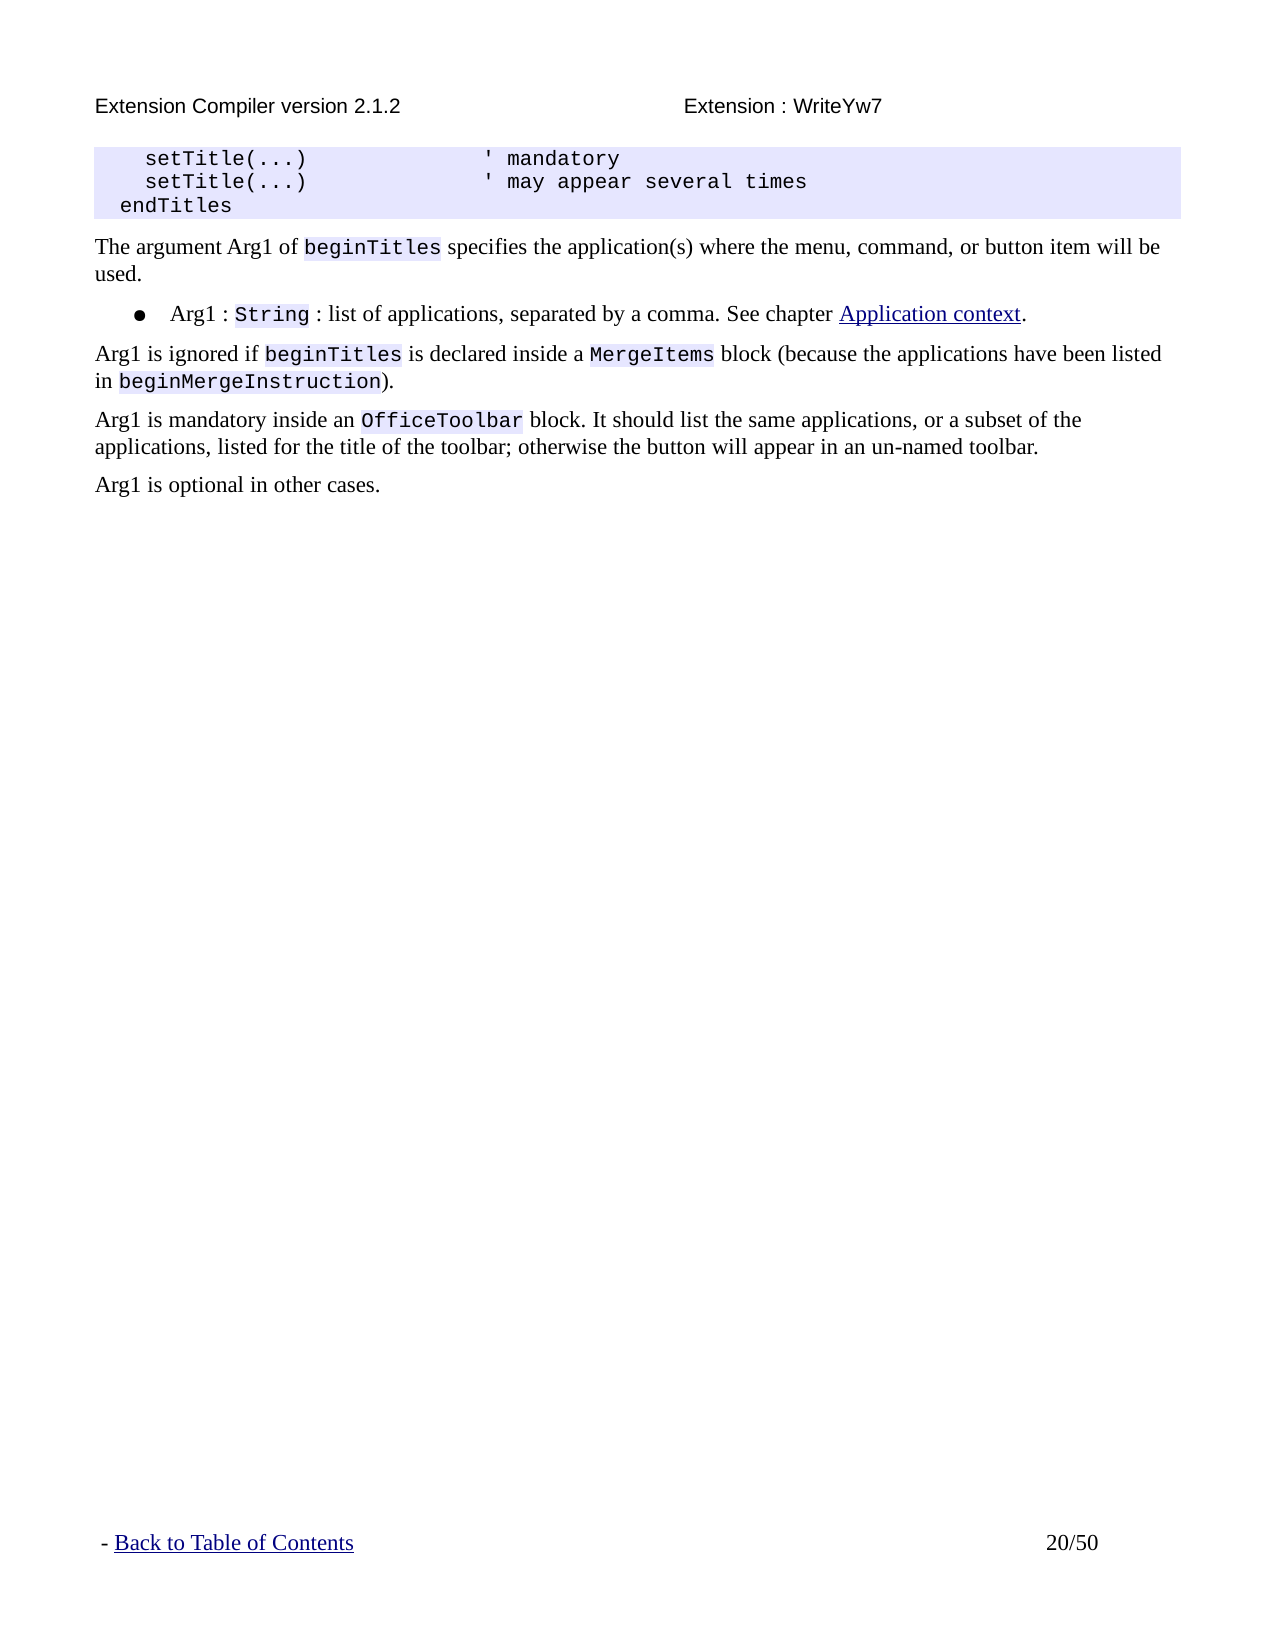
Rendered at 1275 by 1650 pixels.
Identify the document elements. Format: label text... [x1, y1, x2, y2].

text setTitle(...) ' mandatory [94, 147, 1181, 171]
text Arg1 is ignored if beginTitles is declared inside a MergeItems block (because the applications have been listed in beginMergeInstruction). [94, 341, 1181, 394]
text Arg1 is optional in other cases. [94, 472, 1181, 497]
text endTitles [94, 195, 1181, 219]
text Arg1 is mandatory inside an OfficeToolbar block. It should list the same applications, or a subset of the applications, listed for the title of the toolbar; otherwise the button will appear in an un-named toolbar. [94, 407, 1181, 459]
text The argument Arg1 of beginTitles specifies the application(s) where the menu, command, or button item will be used. [94, 234, 1181, 286]
list Arg1 : String : list of applications, separated by a comma. See chapter Application context. [132, 301, 1181, 328]
text setTitle(...) ' may appear several times [94, 171, 1181, 195]
